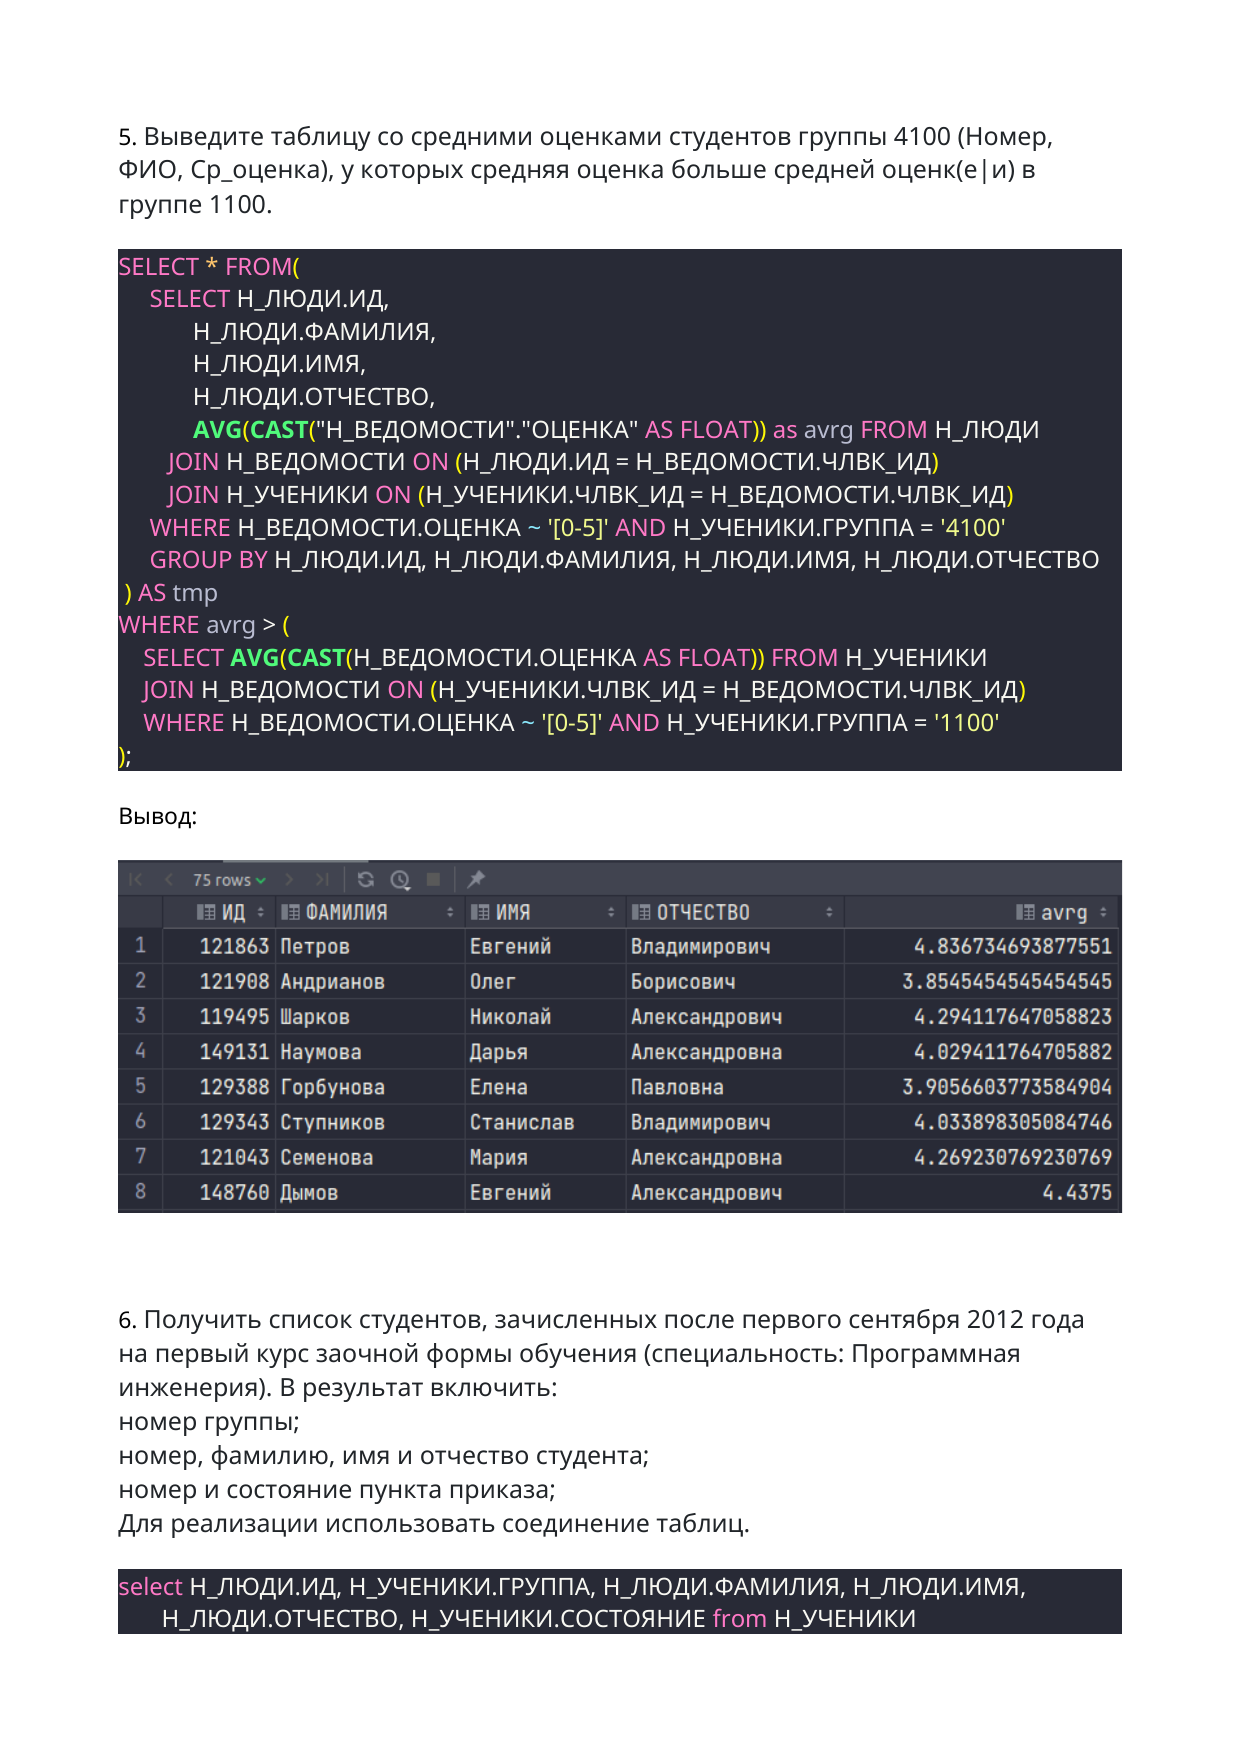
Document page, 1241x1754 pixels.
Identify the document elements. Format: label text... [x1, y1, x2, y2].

picture [118, 860, 1123, 1213]
text 6. Получить список студентов, зачисленных после первого сентября 2012 года на первый курс заочной формы обучения (специальность: Программная инженерия). В результат включить: номер группы; номер, фамилию, имя и отчество студента; номер и состояние пункта приказа; Для реализации использовать соединение таблиц. [118, 1302, 1122, 1540]
text 5. Выведите таблицу со средними оценками студентов группы 4100 (Номер, ФИО, Ср_оценка), у которых средняя оценка больше средней оценк(е|и) в группе 1100. [118, 118, 1122, 220]
text SELECT * FROM( SELECT Н_ЛЮДИ.ИД, Н_ЛЮДИ.ФАМИЛИЯ, Н_ЛЮДИ.ИМЯ, Н_ЛЮДИ.ОТЧЕСТВО, AVG(CAST("Н_ВЕДОМОСТИ"."ОЦЕНКА" AS FLOAT)) as avrg FROM Н_ЛЮДИ JOIN Н_ВЕДОМОСТИ ON (Н_ЛЮДИ.ИД = Н_ВЕДОМОСТИ.ЧЛВК_ИД) JOIN Н_УЧЕНИКИ ON (Н_УЧЕНИКИ.ЧЛВК_ИД = Н_ВЕДОМОСТИ.ЧЛВК_ИД) WHERE Н_ВЕДОМОСТИ.ОЦЕНКА ~ '[0-5]' AND Н_УЧЕНИКИ.ГРУППА = '4100' GROUP BY Н_ЛЮДИ.ИД, Н_ЛЮДИ.ФАМИЛИЯ, Н_ЛЮДИ.ИМЯ, Н_ЛЮДИ.ОТЧЕСТВО ) AS tmp WHERE avrg > ( SELECT AVG(CAST(Н_ВЕДОМОСТИ.ОЦЕНКА AS FLOAT)) FROM Н_УЧЕНИКИ JOIN Н_ВЕДОМОСТИ ON (Н_УЧЕНИКИ.ЧЛВК_ИД = Н_ВЕДОМОСТИ.ЧЛВК_ИД) WHERE Н_ВЕДОМОСТИ.ОЦЕНКА ~ '[0-5]' AND Н_УЧЕНИКИ.ГРУППА = '1100' ); [118, 249, 1122, 771]
text Вывод: [118, 800, 1122, 832]
text select Н_ЛЮДИ.ИД, Н_УЧЕНИКИ.ГРУППА, Н_ЛЮДИ.ФАМИЛИЯ, Н_ЛЮДИ.ИМЯ, Н_ЛЮДИ.ОТЧЕСТВО, Н_УЧЕНИКИ.СОСТОЯНИЕ from Н_УЧЕНИКИ [118, 1569, 1122, 1634]
